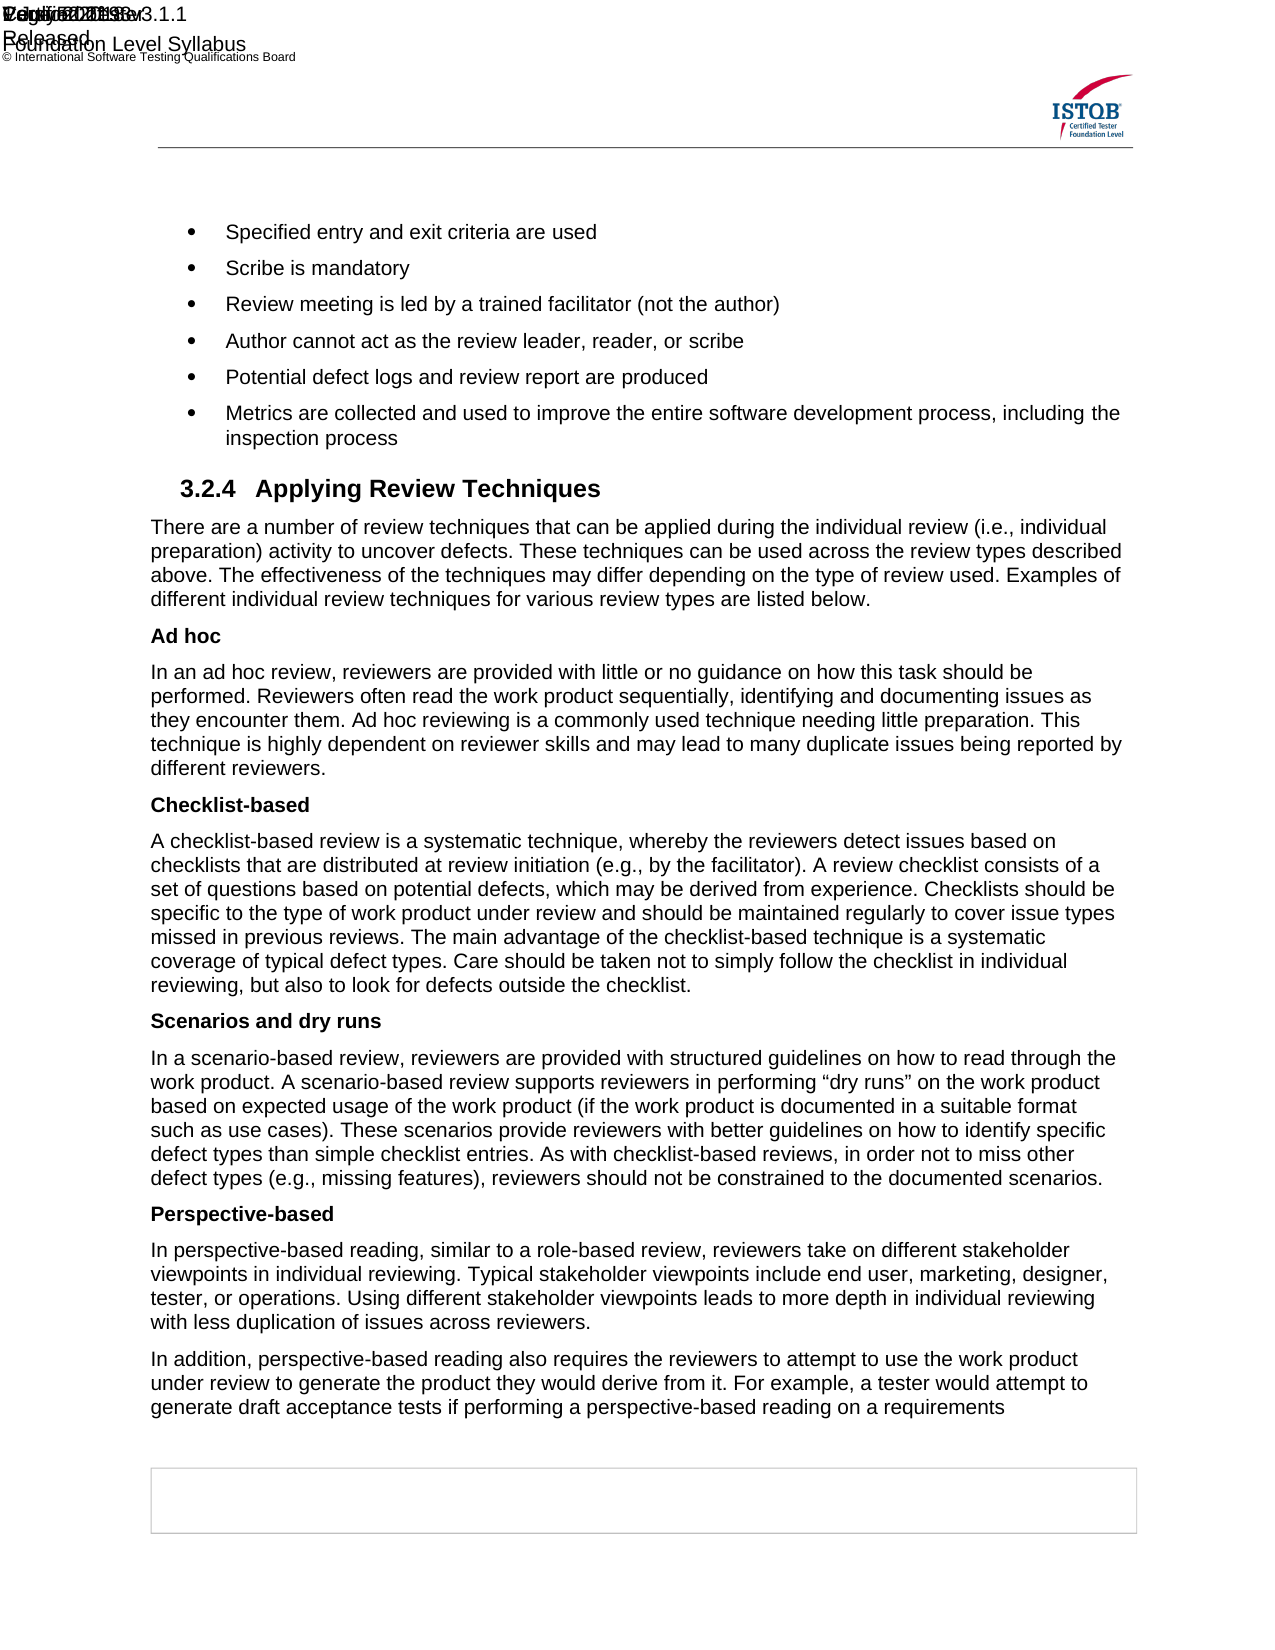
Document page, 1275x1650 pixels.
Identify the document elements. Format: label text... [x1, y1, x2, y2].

subtitle Perspective-based [150, 1202, 1150, 1226]
subtitle Ad hoc [150, 624, 1150, 648]
text In an ad hoc review, reviewers are provided with little or no guidance on how this task should be performed. Reviewers often read the work product sequentially, identifying and documenting issues as they encounter them. Ad hoc reviewing is a commonly used technique needing little preparation. This technique is highly dependent on reviewer skills and may lead to many duplicate issues being reported by different reviewers. [150, 660, 1125, 780]
text In addition, perspective-based reading also requires the reviewers to attempt to use the work product under review to generate the product they would derive from it. For example, a tester would attempt to generate draft acceptance tests if performing a perspective-based reading on a requirements [150, 1347, 1092, 1419]
list Scribe is mandatory [188, 256, 1150, 280]
text A checklist-based review is a systematic technique, whereby the reviewers detect issues based on checklists that are distributed at review initiation (e.g., by the facilitator). A review checklist consists of a set of questions based on potential defects, which may be derived from experience. Checklists should be specific to the type of work product under review and should be maintained regularly to cover issue types missed in previous reviews. The main advantage of the checklist-based technique is a systematic coverage of typical defect types. Care should be taken not to simply follow the checklist in individual reviewing, but also to look for defects outside the checklist. [150, 829, 1118, 996]
subtitle Applying Review Techniques [180, 474, 1150, 503]
text In perspective-based reading, similar to a role-based review, reviewers take on different stakeholder viewpoints in individual reviewing. Typical stakeholder viewpoints include end user, marketing, designer, tester, or operations. Using different stakeholder viewpoints leads to more depth in individual reviewing with less duplication of issues across reviewers. [150, 1238, 1111, 1334]
subtitle Checklist-based [150, 793, 1150, 817]
subtitle Scenarios and dry runs [150, 1009, 1150, 1033]
list Review meeting is led by a trained facilitator (not the author) [188, 292, 1150, 316]
list Potential defect logs and review report are produced [188, 365, 1150, 389]
picture [1036, 58, 1148, 161]
list Author cannot act as the review leader, reader, or scribe [188, 329, 1150, 353]
list Specified entry and exit criteria are used [188, 219, 1150, 244]
text There are a number of review techniques that can be applied during the individual review (i.e., individual preparation) activity to uncover defects. These techniques can be used across the review types described above. The effectiveness of the techniques may differ depending on the type of review used. Examples of different individual review techniques for various review types are listed below. [150, 515, 1125, 611]
text In a scenario-based review, reviewers are provided with structured guidelines on how to read through the work product. A scenario-based review supports reviewers in performing “dry runs” on the work product based on expected usage of the work product (if the work product is documented in a suitable format such as use cases). These scenarios provide reviewers with better guidelines on how to identify specific defect types than simple checklist entries. As with checklist-based reviews, in order not to miss other defect types (e.g., missing features), reviewers should not be constrained to the documented scenarios. [150, 1046, 1119, 1189]
list Metrics are collected and used to improve the entire software development process, including the inspection process [188, 401, 1121, 449]
